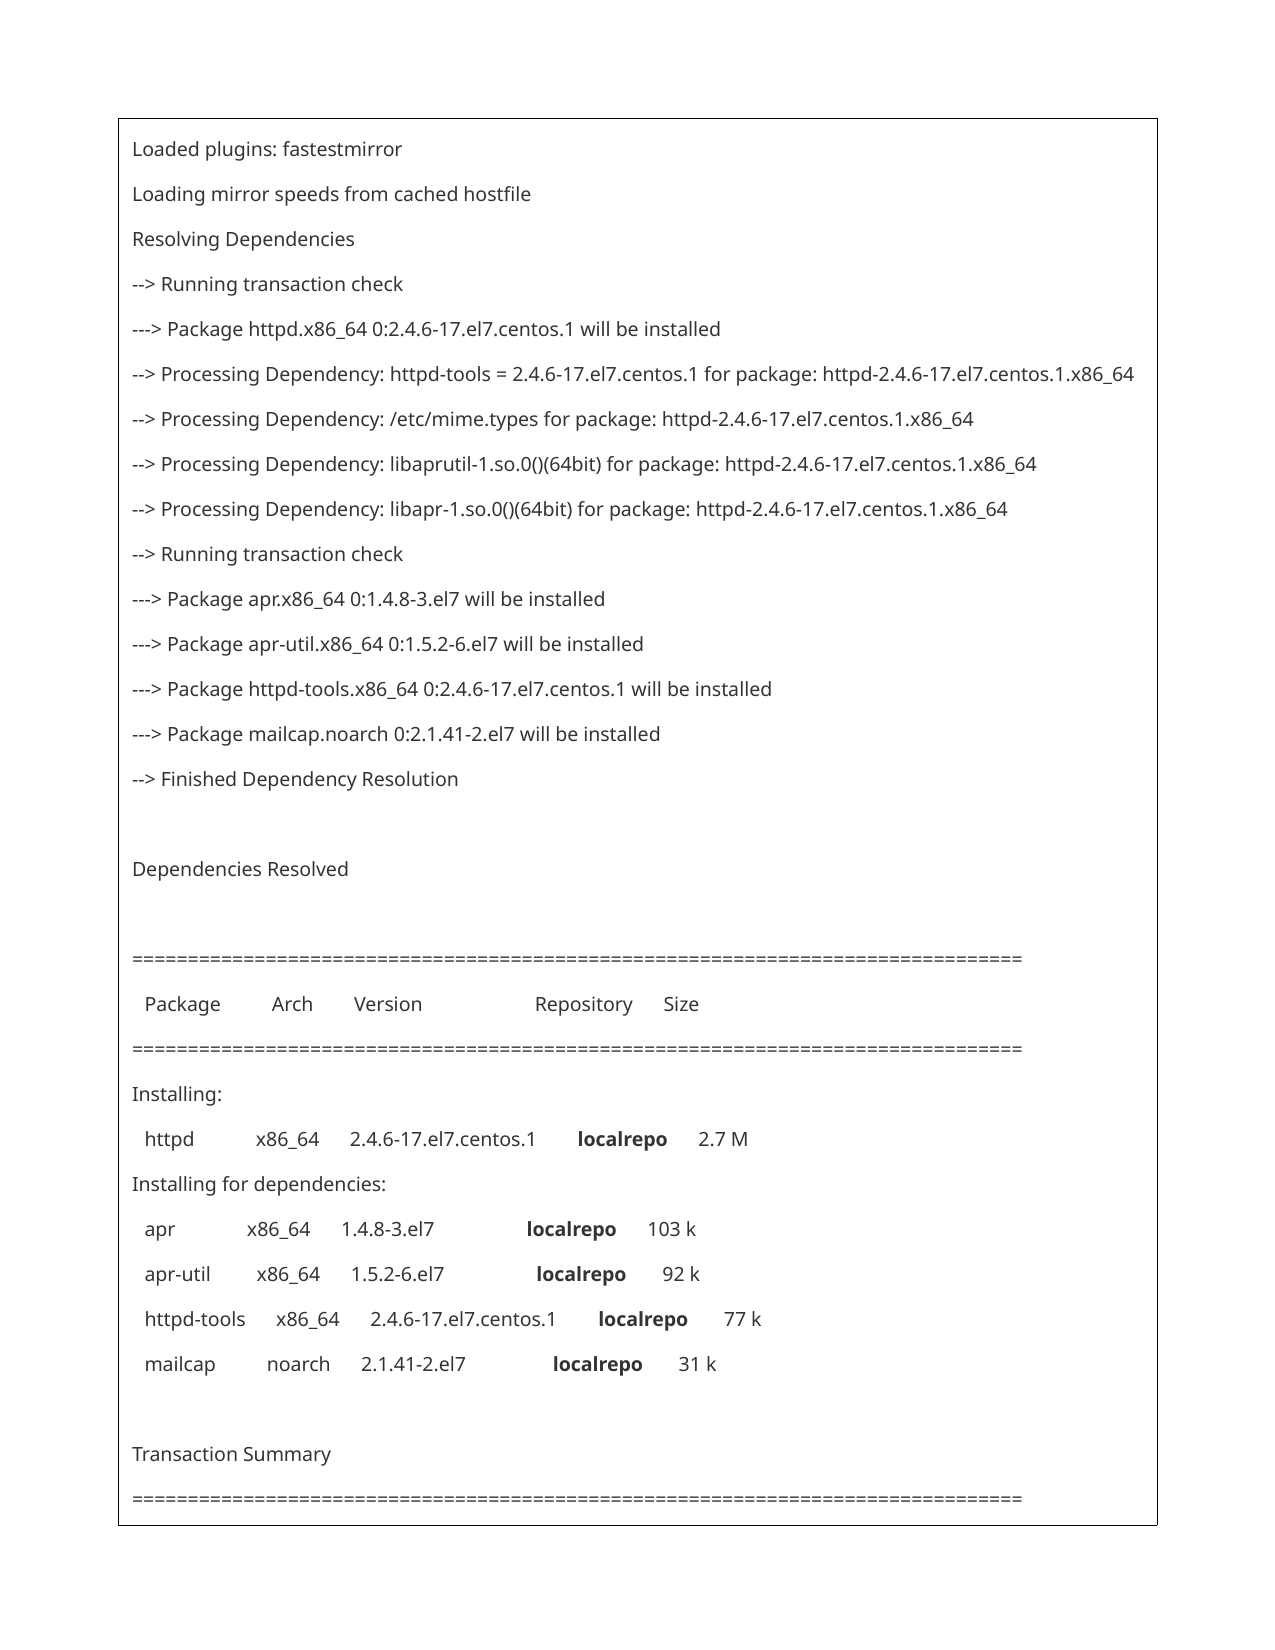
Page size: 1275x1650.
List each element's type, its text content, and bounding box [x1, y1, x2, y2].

text httpd x86_64 2.4.6-17.el7.centos.1 localrepo 2.7 M [119, 1108, 1157, 1152]
text ================================================================================ [119, 928, 1157, 972]
text --> Finished Dependency Resolution [119, 748, 1157, 792]
text ---> Package httpd-tools.x86_64 0:2.4.6-17.el7.centos.1 will be installed [119, 658, 1157, 702]
text apr x86_64 1.4.8-3.el7 localrepo 103 k [119, 1198, 1157, 1242]
text Installing: [119, 1063, 1157, 1107]
text --> Running transaction check [119, 253, 1157, 297]
text Package Arch Version Repository Size [119, 973, 1157, 1017]
text ---> Package apr-util.x86_64 0:1.5.2-6.el7 will be installed [119, 613, 1157, 657]
text Dependencies Resolved [119, 838, 1157, 882]
text ---> Package apr.x86_64 0:1.4.8-3.el7 will be installed [119, 568, 1157, 612]
text --> Processing Dependency: httpd-tools = 2.4.6-17.el7.centos.1 for package: httpd-2.4.6-17.el7.centos.1.x86_64 [119, 343, 1157, 387]
text mailcap noarch 2.1.41-2.el7 localrepo 31 k [119, 1333, 1157, 1377]
text --> Processing Dependency: /etc/mime.types for package: httpd-2.4.6-17.el7.centos.1.x86_64 [119, 388, 1157, 432]
text Loaded plugins: fastestmirror [119, 119, 1157, 162]
text apr-util x86_64 1.5.2-6.el7 localrepo 92 k [119, 1243, 1157, 1287]
text --> Running transaction check [119, 523, 1157, 567]
text ---> Package mailcap.noarch 0:2.1.41-2.el7 will be installed [119, 703, 1157, 747]
text --> Processing Dependency: libapr-1.so.0()(64bit) for package: httpd-2.4.6-17.el7.centos.1.x86_64 [119, 478, 1157, 522]
text Resolving Dependencies [119, 208, 1157, 252]
text Transaction Summary [119, 1423, 1157, 1467]
text httpd-tools x86_64 2.4.6-17.el7.centos.1 localrepo 77 k [119, 1288, 1157, 1332]
text ---> Package httpd.x86_64 0:2.4.6-17.el7.centos.1 will be installed [119, 298, 1157, 342]
text ================================================================================ [119, 1018, 1157, 1062]
text ================================================================================ [119, 1468, 1157, 1525]
text Installing for dependencies: [119, 1153, 1157, 1197]
text --> Processing Dependency: libaprutil-1.so.0()(64bit) for package: httpd-2.4.6-17.el7.centos.1.x86_64 [119, 433, 1157, 477]
text Loading mirror speeds from cached hostfile [119, 163, 1157, 207]
